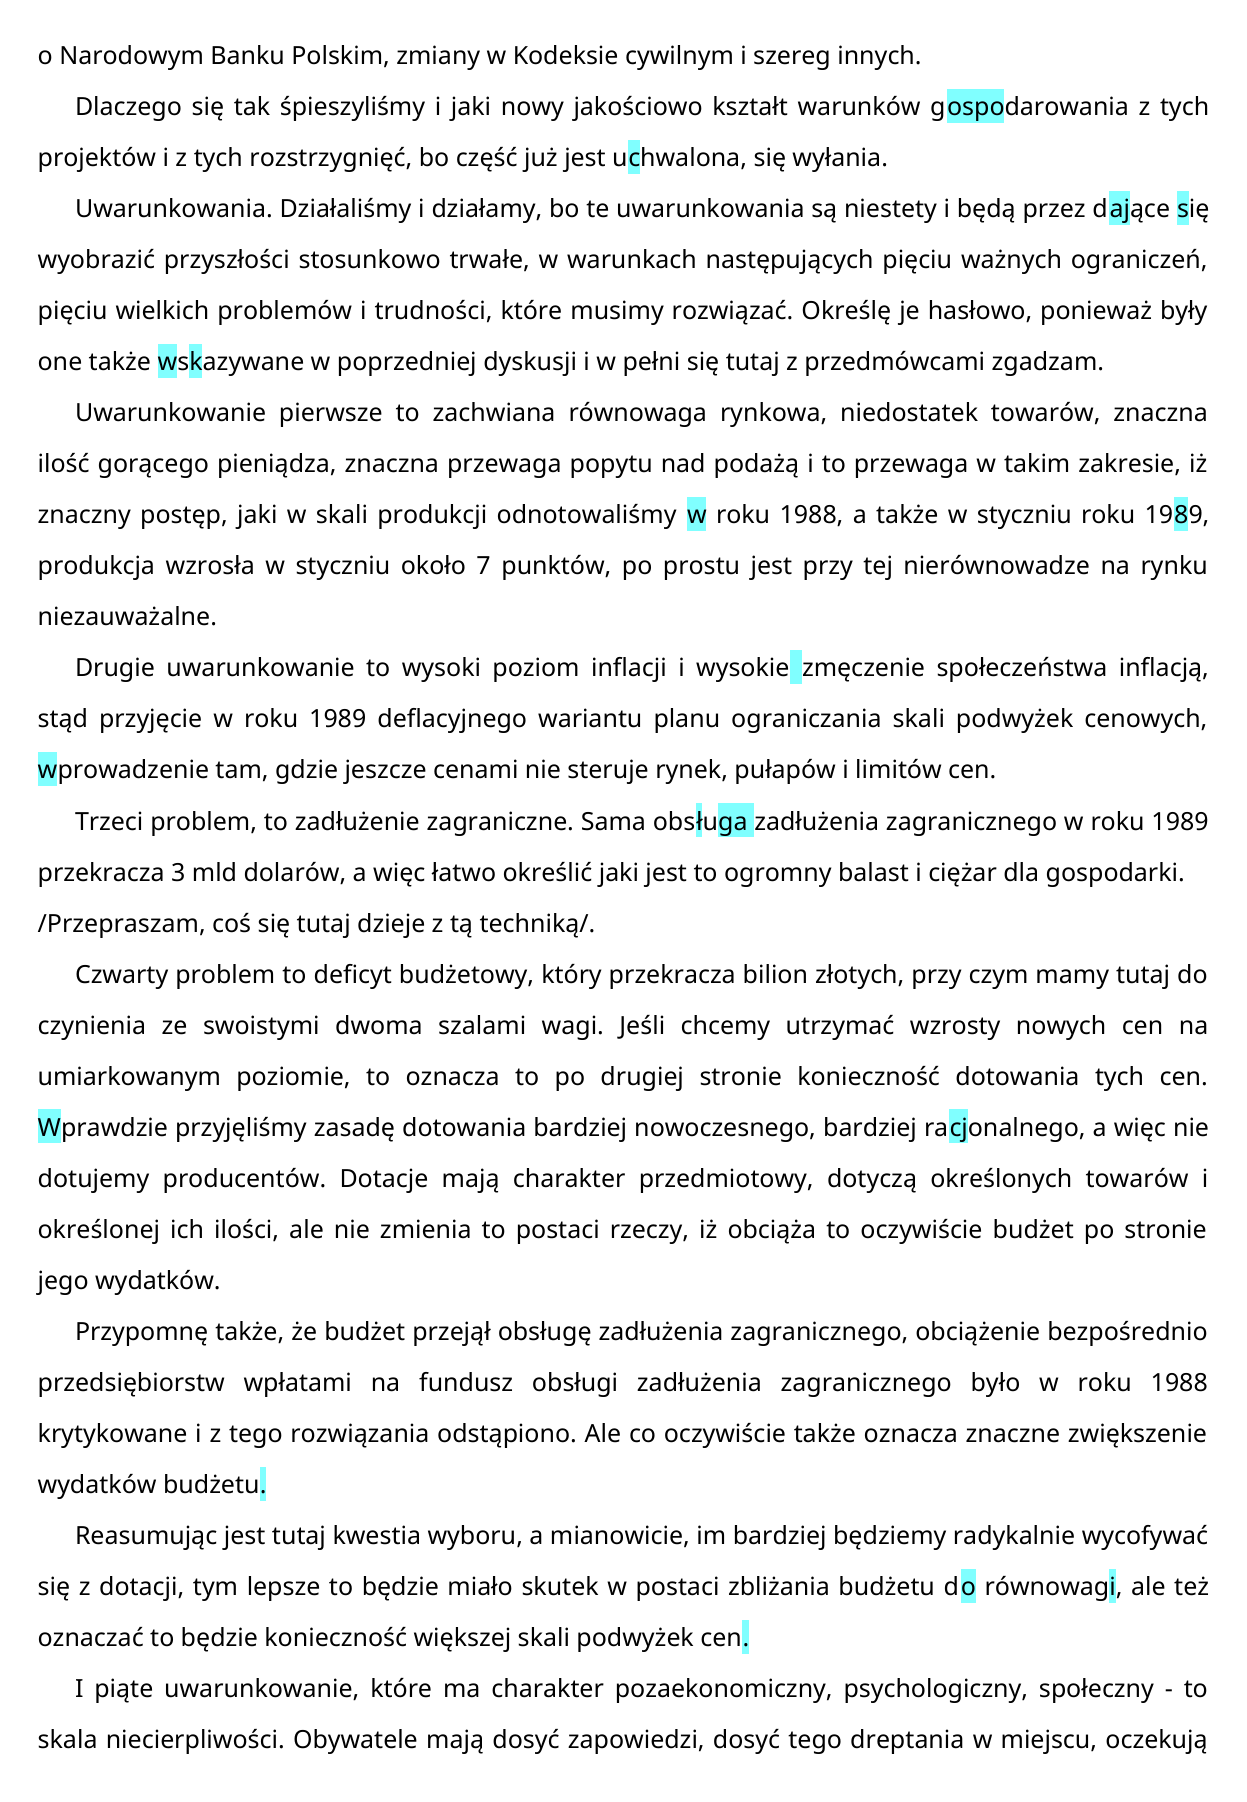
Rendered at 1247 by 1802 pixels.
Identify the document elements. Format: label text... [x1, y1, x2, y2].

text o Narodowym Banku Polskim, zmiany w Kodeksie cywilnym i szereg innych. [37, 37, 1209, 72]
text Reasumując jest tutaj kwestia wyboru, a mianowicie, im bardziej będziemy radykalnie wycofywać się z dotacji, tym lepsze to będzie miało skutek w postaci zbliżania budżetu do równowagi, ale też oznaczać to będzie konieczność większej skali podwyżek cen. [37, 1518, 1209, 1654]
text Trzeci problem, to zadłużenie zagraniczne. Sama obsługa zadłużenia zagranicznego w roku 1989 przekracza 3 mld dolarów, a więc łatwo określić jaki jest to ogromny balast i ciężar dla gospodarki. [37, 803, 1209, 888]
text Przypomnę także, że budżet przejął obsługę zadłużenia zagranicznego, obciążenie bezpośrednio przedsiębiorstw wpłatami na fundusz obsługi zadłużenia zagranicznego było w roku 1988 krytykowane i z tego rozwiązania odstąpiono. Ale co oczywiście także oznacza znaczne zwiększenie wydatków budżetu. [37, 1313, 1209, 1501]
text Dlaczego się tak śpieszyliśmy i jaki nowy jakościowo kształt warunków gospodarowania z tych projektów i z tych rozstrzygnięć, bo część już jest uchwalona, się wyłania. [37, 88, 1209, 174]
text I piąte uwarunkowanie, które ma charakter pozaekonomiczny, psychologiczny, społeczny - to skala niecierpliwości. Obywatele mają dosyć zapowiedzi, dosyć tego dreptania w miejscu, oczekują [37, 1671, 1209, 1756]
text Uwarunkowania. Działaliśmy i działamy, bo te uwarunkowania są niestety i będą przez dające się wyobrazić przyszłości stosunkowo trwałe, w warunkach następujących pięciu ważnych ograniczeń, pięciu wielkich problemów i trudności, które musimy rozwiązać. Określę je hasłowo, ponieważ były one także wskazywane w poprzedniej dyskusji i w pełni się tutaj z przedmówcami zgadzam. [37, 191, 1209, 378]
text /Przepraszam, coś się tutaj dzieje z tą techniką/. [37, 905, 1209, 939]
text Czwarty problem to deficyt budżetowy, który przekracza bilion złotych, przy czym mamy tutaj do czynienia ze swoistymi dwoma szalami wagi. Jeśli chcemy utrzymać wzrosty nowych cen na umiarkowanym poziomie, to oznacza to po drugiej stronie konieczność dotowania tych cen. Wprawdzie przyjęliśmy zasadę dotowania bardziej nowoczesnego, bardziej racjonalnego, a więc nie dotujemy producentów. Dotacje mają charakter przedmiotowy, dotyczą określonych towarów i określonej ich ilości, ale nie zmienia to postaci rzeczy, iż obciąża to oczywiście budżet po stronie jego wydatków. [37, 956, 1209, 1297]
text Uwarunkowanie pierwsze to zachwiana równowaga rynkowa, niedostatek towarów, znaczna ilość gorącego pieniądza, znaczna przewaga popytu nad podażą i to przewaga w takim zakresie, iż znaczny postęp, jaki w skali produkcji odnotowaliśmy w roku 1988, a także w styczniu roku 1989, produkcja wzrosła w styczniu około 7 punktów, po prostu jest przy tej nierównowadze na rynku niezauważalne. [37, 395, 1209, 633]
text Drugie uwarunkowanie to wysoki poziom inflacji i wysokie zmęczenie społeczeństwa inflacją, stąd przyjęcie w roku 1989 deflacyjnego wariantu planu ograniczania skali podwyżek cenowych, wprowadzenie tam, gdzie jeszcze cenami nie steruje rynek, pułapów i limitów cen. [37, 650, 1209, 786]
